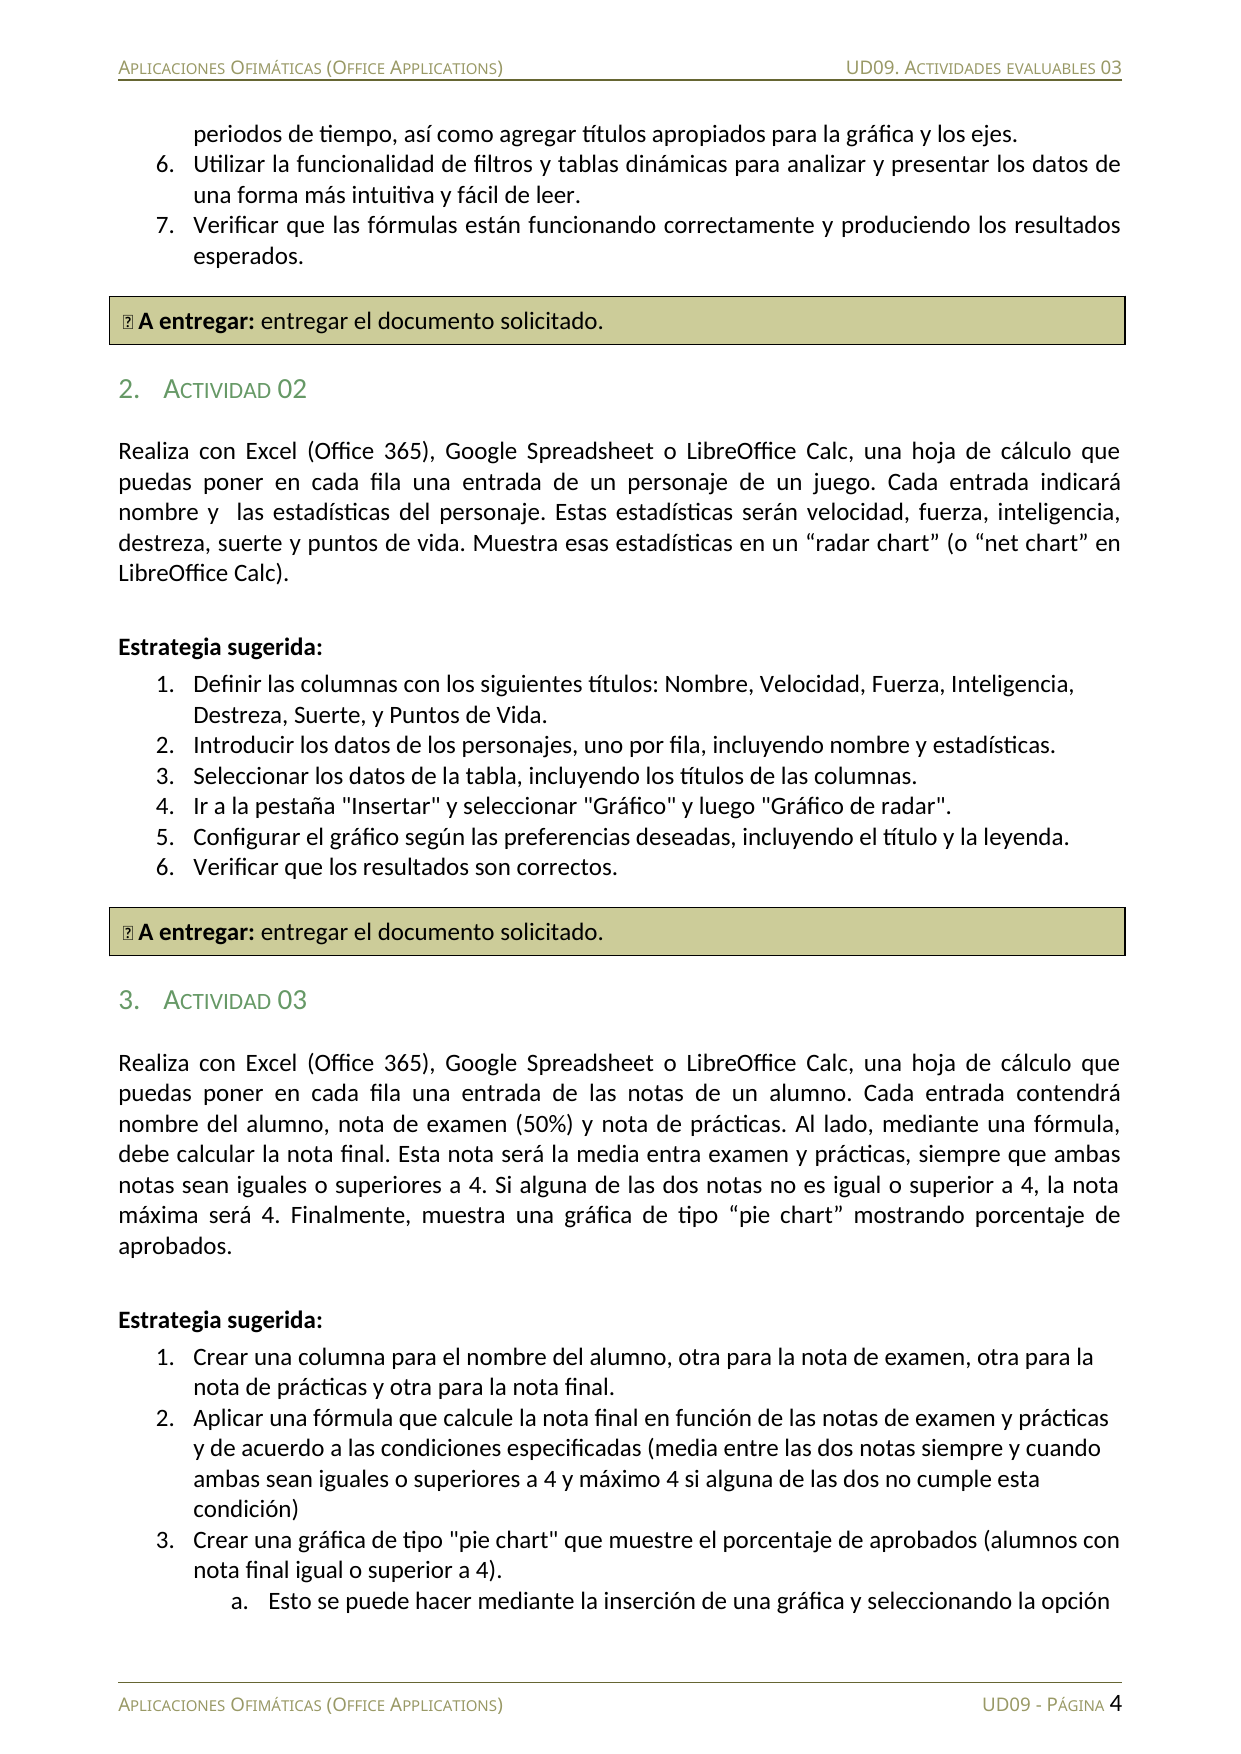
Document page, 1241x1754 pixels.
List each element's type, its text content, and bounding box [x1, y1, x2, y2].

text 📕 A entregar: entregar el documento solicitado. [110, 908, 1124, 955]
list Verificar que las fórmulas están funcionando correctamente y produciendo los resultados esperados. [156, 209, 1122, 271]
list Crear una gráfica de tipo "pie chart" que muestre el porcentaje de aprobados (alumnos con nota final igual o superior a 4). [156, 1524, 1122, 1585]
list Aplicar una fórmula que calcule la nota final en función de las notas de examen y prácticas y de acuerdo a las condiciones especificadas (media entre las dos notas siempre y cuando ambas sean iguales o superiores a 4 y máximo 4 si alguna de las dos no cumple esta condición) [156, 1402, 1122, 1524]
list periodos de tiempo, así como agregar títulos apropiados para la gráfica y los ejes. [156, 118, 1122, 148]
list Definir las columnas con los siguientes títulos: Nombre, Velocidad, Fuerza, Inteligencia, Destreza, Suerte, y Puntos de Vida. [156, 668, 1122, 729]
subtitle Actividad 03 [118, 981, 1122, 1017]
list Crear una columna para el nombre del alumno, otra para la nota de examen, otra para la nota de prácticas y otra para la nota final. [156, 1341, 1122, 1402]
list Verificar que los resultados son correctos. [156, 852, 1122, 882]
text Realiza con Excel (Office 365), Google Spreadsheet o LibreOffice Calc, una hoja de cálculo que puedas poner en cada fila una entrada de las notas de un alumno. Cada entrada contendrá nombre del alumno, nota de examen (50%) y nota de prácticas. Al lado, mediante una fórmula, debe calcular la nota final. Esta nota será la media entra examen y prácticas, siempre que ambas notas sean iguales o superiores a 4. Si alguna de las dos notas no es igual o superior a 4, la nota máxima será 4. Finalmente, muestra una gráfica de tipo “pie chart” mostrando porcentaje de aprobados. [118, 1047, 1122, 1261]
text 📕 A entregar: entregar el documento solicitado. [110, 297, 1124, 344]
list Configurar el gráfico según las preferencias deseadas, incluyendo el título y la leyenda. [156, 821, 1122, 852]
list Introducir los datos de los personajes, uno por fila, incluyendo nombre y estadísticas. [156, 729, 1122, 760]
text Estrategia sugerida: [118, 1304, 1122, 1334]
text Realiza con Excel (Office 365), Google Spreadsheet o LibreOffice Calc, una hoja de cálculo que puedas poner en cada fila una entrada de un personaje de un juego. Cada entrada indicará nombre y las estadísticas del personaje. Estas estadísticas serán velocidad, fuerza, inteligencia, destreza, suerte y puntos de vida. Muestra esas estadísticas en un “radar chart” (o “net chart” en LibreOffice Calc). [118, 435, 1122, 588]
list Ir a la pestaña "Insertar" y seleccionar "Gráfico" y luego "Gráfico de radar". [156, 791, 1122, 821]
list Esto se puede hacer mediante la inserción de una gráfica y seleccionando la opción [231, 1585, 1122, 1616]
list Seleccionar los datos de la tabla, incluyendo los títulos de las columnas. [156, 760, 1122, 791]
text Estrategia sugerida: [118, 631, 1122, 662]
list Utilizar la funcionalidad de filtros y tablas dinámicas para analizar y presentar los datos de una forma más intuitiva y fácil de leer. [156, 148, 1122, 209]
subtitle Actividad 02 [118, 370, 1122, 405]
